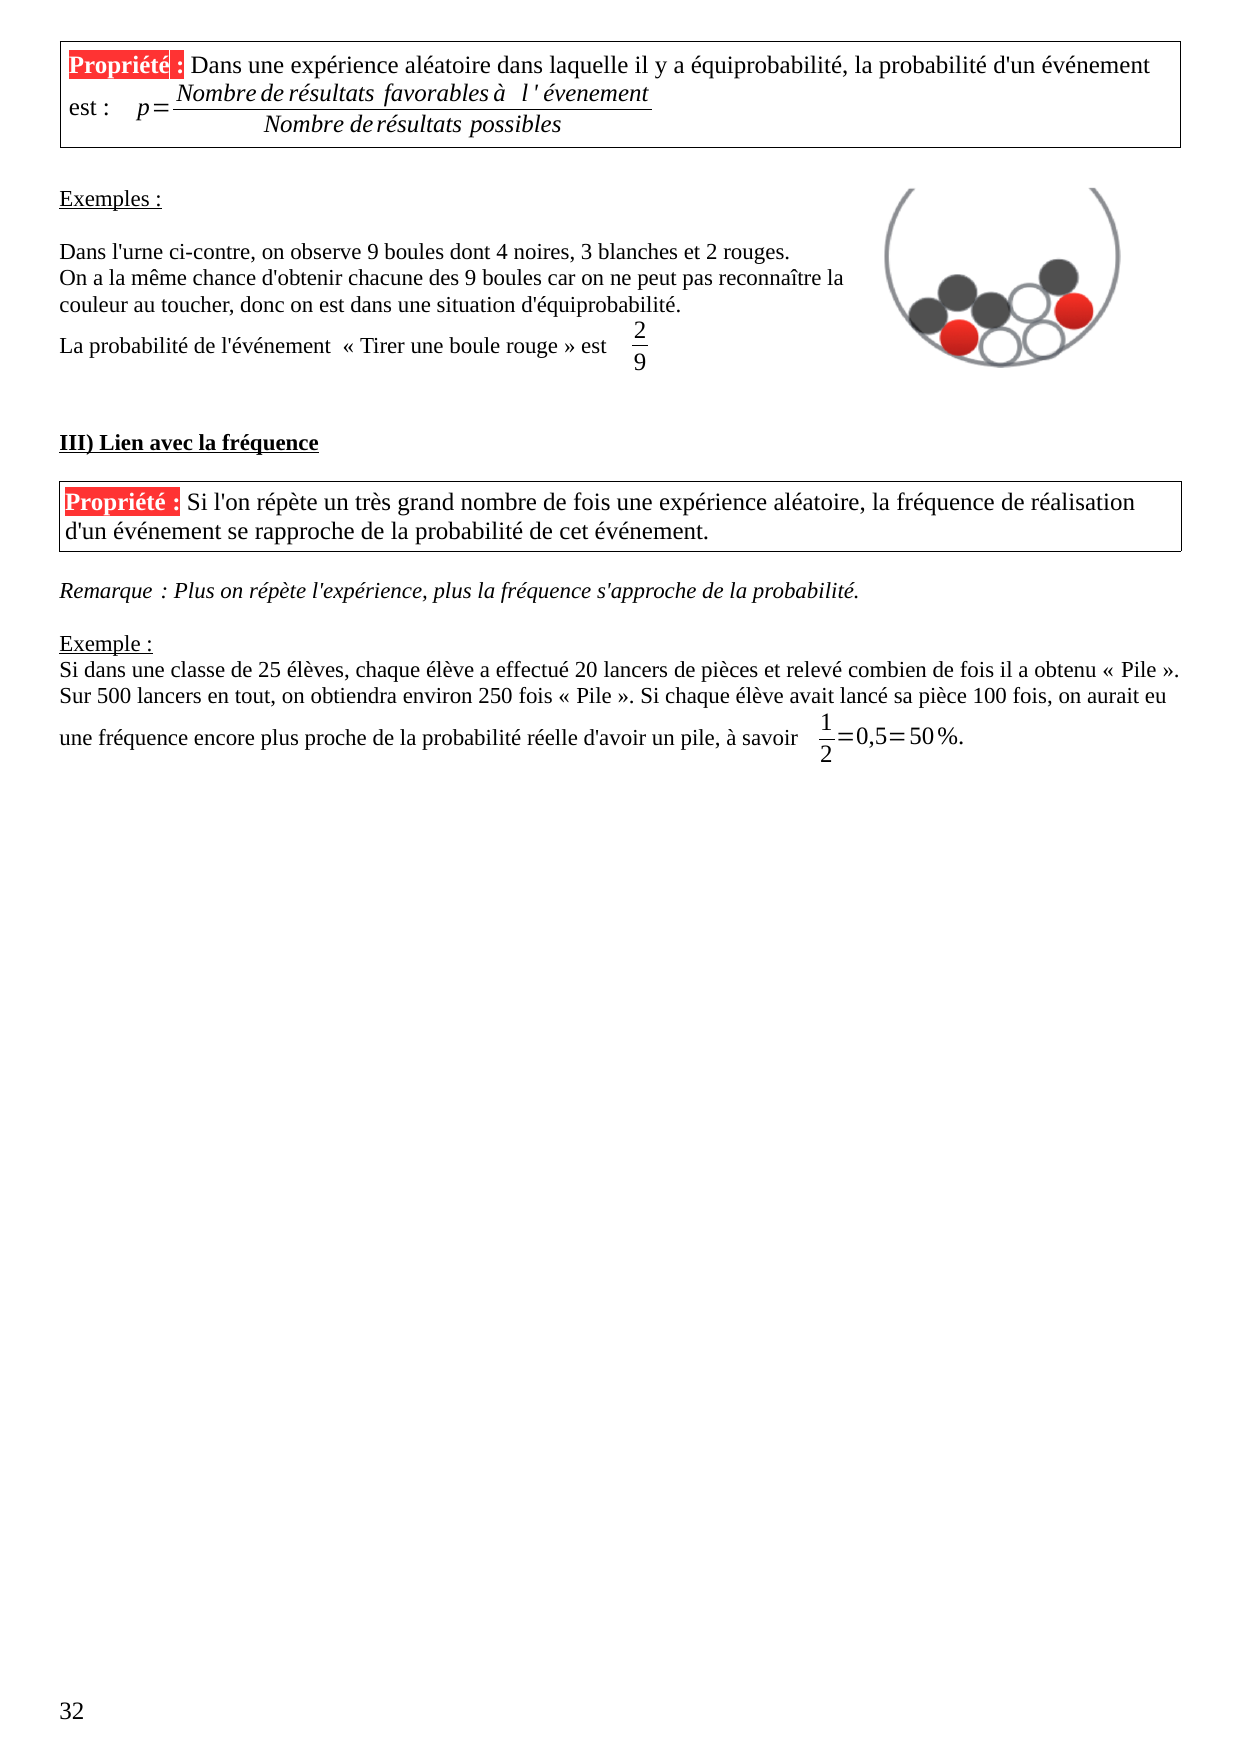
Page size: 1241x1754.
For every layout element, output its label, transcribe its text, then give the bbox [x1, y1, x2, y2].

table_header Propriété : Si l'on répète un très grand nombre de fois une expérience aléatoire, la fréquence de réalisation d'un événement se rapproche de la probabilité de cet événement. [60, 482, 1181, 551]
text [1125, 185, 1181, 212]
picture [879, 153, 1125, 371]
text Dans l'urne ci-contre, on observe 9 boules dont 4 noires, 3 blanches et 2 rouges. [59, 238, 879, 264]
text Si dans une classe de 25 élèves, chaque élève a effectué 20 lancers de pièces et relevé combien de fois il a obtenu « Pile ». [59, 656, 1181, 682]
text Remarque : Plus on répète l'expérience, plus la fréquence s'approche de la probabilité. [59, 577, 1181, 603]
text Exemple : [59, 630, 1181, 656]
text Propriété : Dans une expérience aléatoire dans laquelle il y a équiprobabilité, la probabilité d'un événement est : [69, 50, 1172, 138]
text La probabilité de l'événement « Tirer une boule rouge » est [59, 317, 1181, 376]
text III) Lien avec la fréquence [59, 429, 1181, 455]
text On a la même chance d'obtenir chacune des 9 boules car on ne peut pas reconnaître la couleur au toucher, donc on est dans une situation d'équiprobabilité. [59, 264, 879, 317]
text Exemples : [59, 185, 879, 212]
text Sur 500 lancers en tout, on obtiendra environ 250 fois « Pile ». Si chaque élève avait lancé sa pièce 100 fois, on aurait eu une fréquence encore plus proche de la probabilité réelle d'avoir un pile, à savoir [59, 682, 1181, 768]
